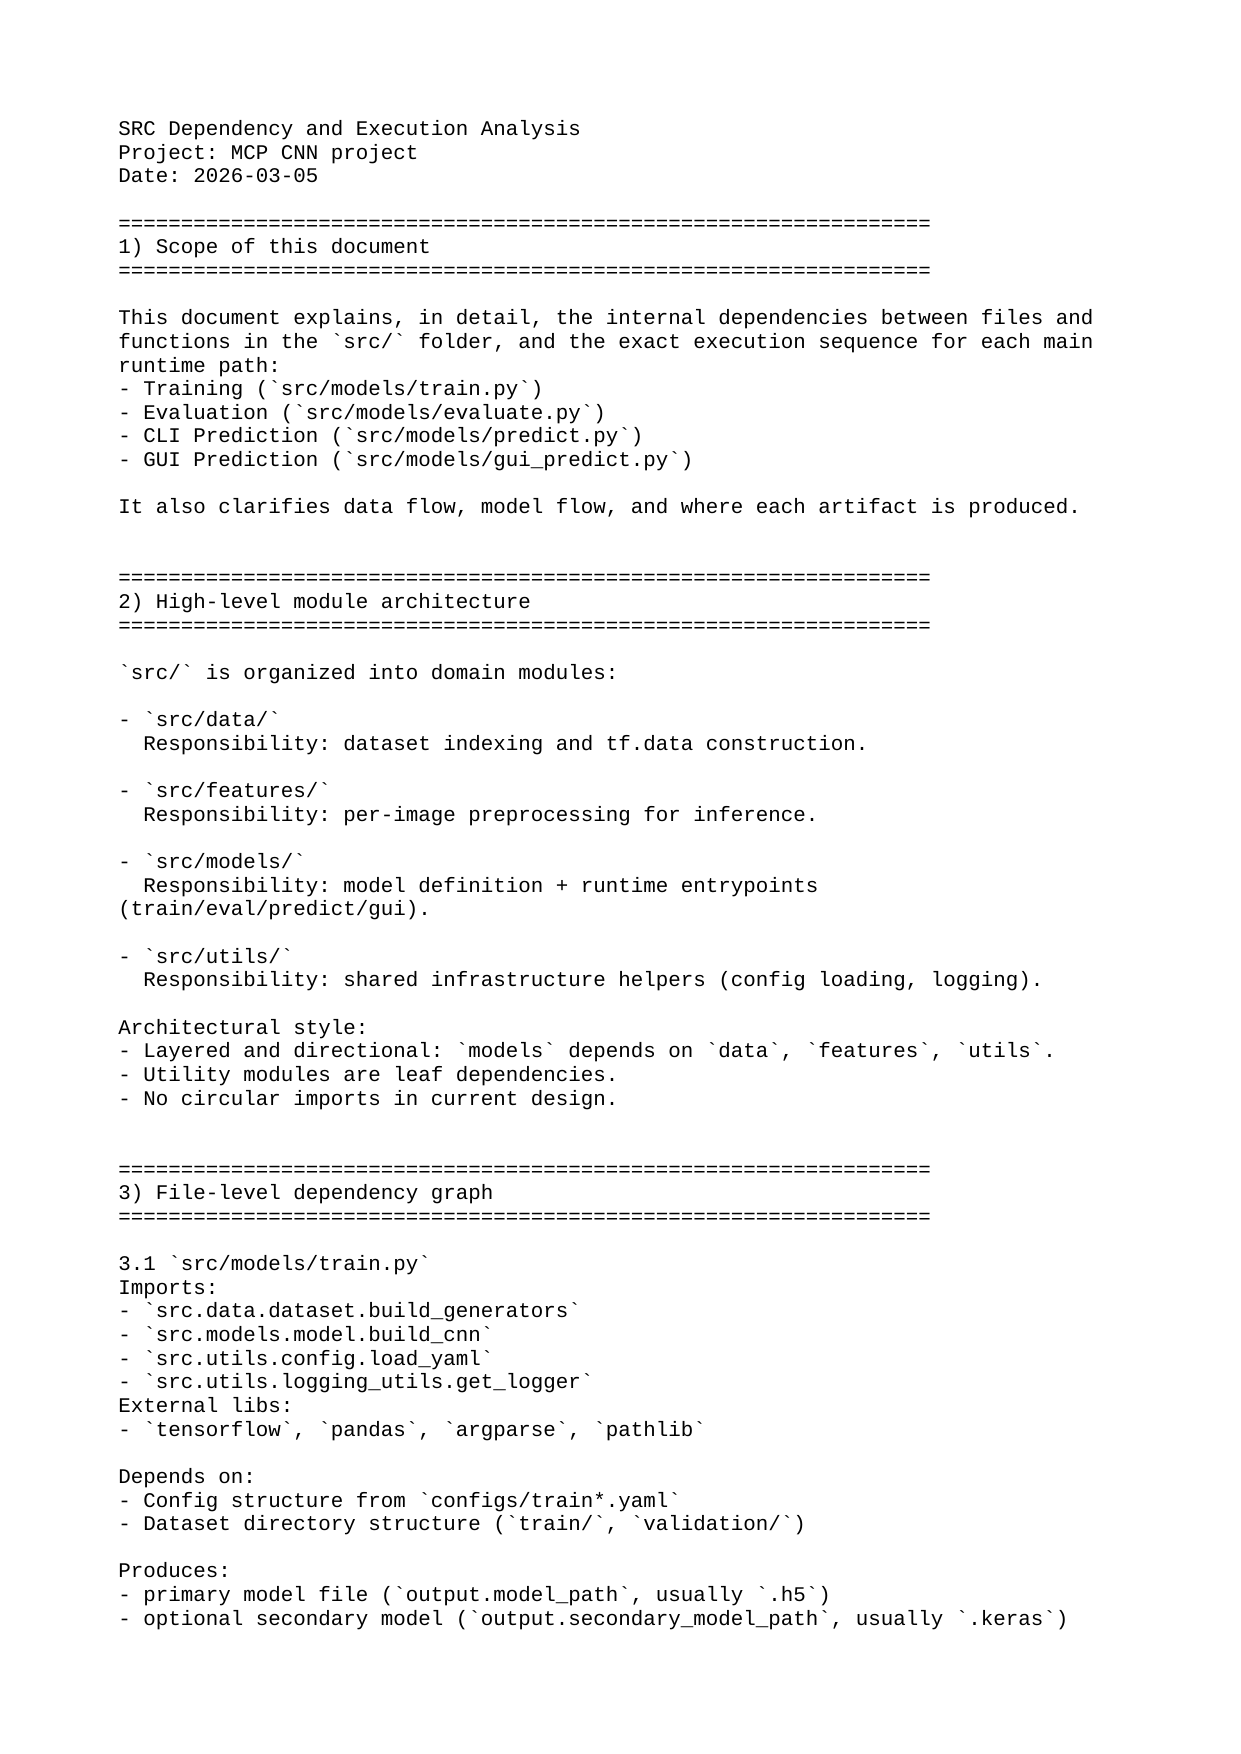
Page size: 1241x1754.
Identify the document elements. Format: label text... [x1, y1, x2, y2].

text Depends on: [118, 1466, 1122, 1489]
text - GUI Prediction (`src/models/gui_predict.py`) [118, 449, 1122, 473]
text Imports: [118, 1277, 1122, 1300]
text Responsibility: model definition + runtime entrypoints (train/eval/predict/gui). [118, 875, 1122, 922]
text Responsibility: shared infrastructure helpers (config loading, logging). [118, 969, 1122, 993]
text 1) Scope of this document [118, 236, 1122, 260]
text SRC Dependency and Execution Analysis [118, 118, 1122, 142]
text Project: MCP CNN project [118, 142, 1122, 165]
text - `tensorflow`, `pandas`, `argparse`, `pathlib` [118, 1419, 1122, 1442]
text This document explains, in detail, the internal dependencies between files and functions in the `src/` folder, and the exact execution sequence for each main runtime path: [118, 307, 1122, 378]
text ================================================================= [118, 1158, 1122, 1182]
text - `src/data/` [118, 709, 1122, 733]
text - optional secondary model (`output.secondary_model_path`, usually `.keras`) [118, 1608, 1122, 1631]
text - No circular imports in current design. [118, 1088, 1122, 1111]
text - Training (`src/models/train.py`) [118, 378, 1122, 402]
text Responsibility: per-image preprocessing for inference. [118, 804, 1122, 827]
text ================================================================= [118, 615, 1122, 638]
text ================================================================= [118, 213, 1122, 236]
text ================================================================= [118, 567, 1122, 591]
text - Utility modules are leaf dependencies. [118, 1064, 1122, 1088]
text Produces: [118, 1561, 1122, 1584]
text Date: 2026-03-05 [118, 165, 1122, 189]
text 2) High-level module architecture [118, 591, 1122, 615]
text ================================================================= [118, 260, 1122, 284]
text - Layered and directional: `models` depends on `data`, `features`, `utils`. [118, 1040, 1122, 1064]
text 3) File-level dependency graph [118, 1182, 1122, 1206]
text ================================================================= [118, 1206, 1122, 1229]
text 3.1 `src/models/train.py` [118, 1253, 1122, 1277]
text `src/` is organized into domain modules: [118, 662, 1122, 686]
text - Config structure from `configs/train*.yaml` [118, 1489, 1122, 1513]
text Architectural style: [118, 1017, 1122, 1040]
text - `src.utils.logging_utils.get_logger` [118, 1371, 1122, 1395]
text - `src.data.dataset.build_generators` [118, 1300, 1122, 1324]
text - CLI Prediction (`src/models/predict.py`) [118, 426, 1122, 449]
text Responsibility: dataset indexing and tf.data construction. [118, 733, 1122, 757]
text - `src/utils/` [118, 946, 1122, 969]
text - `src.utils.config.load_yaml` [118, 1348, 1122, 1371]
text It also clarifies data flow, model flow, and where each artifact is produced. [118, 496, 1122, 520]
text - primary model file (`output.model_path`, usually `.h5`) [118, 1584, 1122, 1608]
text - Dataset directory structure (`train/`, `validation/`) [118, 1513, 1122, 1537]
text - `src/features/` [118, 780, 1122, 804]
text External libs: [118, 1395, 1122, 1419]
text - Evaluation (`src/models/evaluate.py`) [118, 402, 1122, 426]
text - `src.models.model.build_cnn` [118, 1324, 1122, 1348]
text - `src/models/` [118, 851, 1122, 875]
